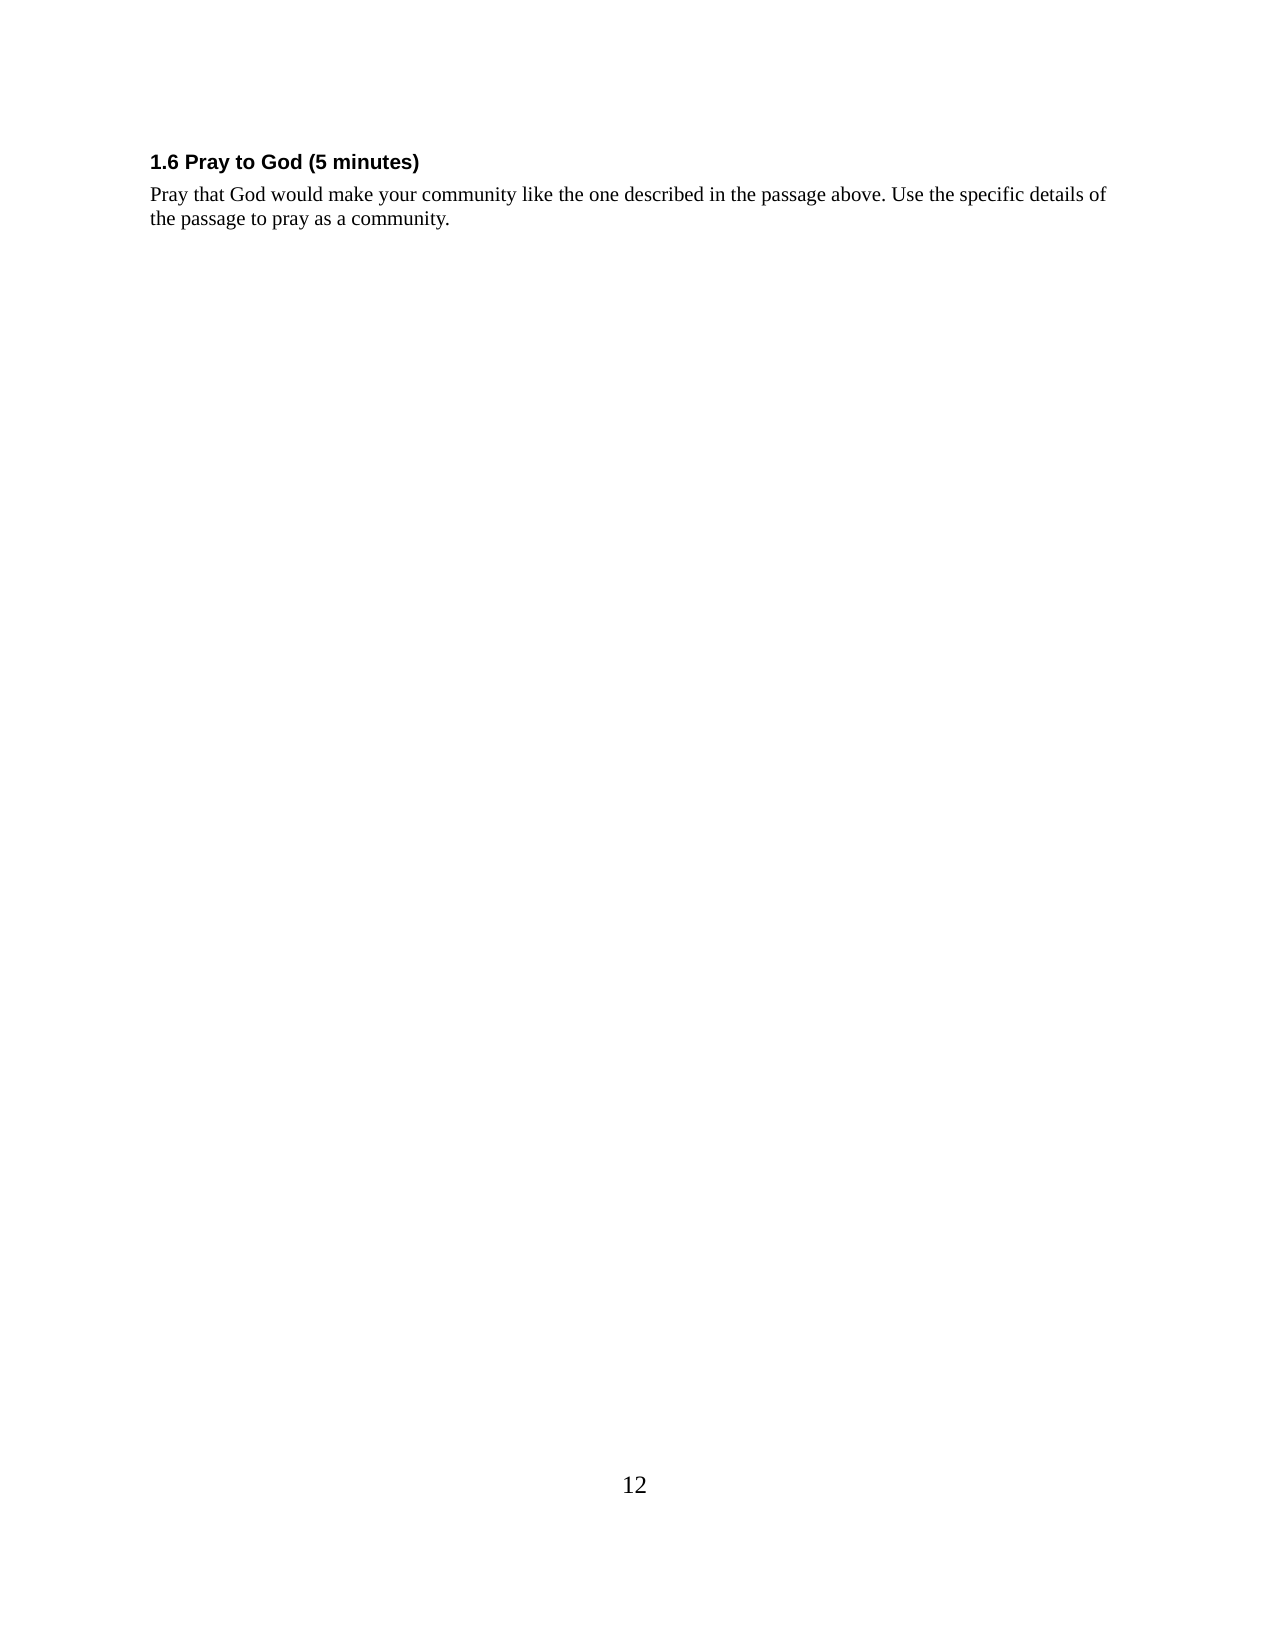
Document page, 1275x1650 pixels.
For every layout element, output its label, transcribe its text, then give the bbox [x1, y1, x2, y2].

subtitle 1.6 Pray to God (5 minutes) [150, 150, 1125, 174]
text Pray that God would make your community like the one described in the passage above. Use the specific details of the passage to pray as a community. [150, 181, 1125, 229]
